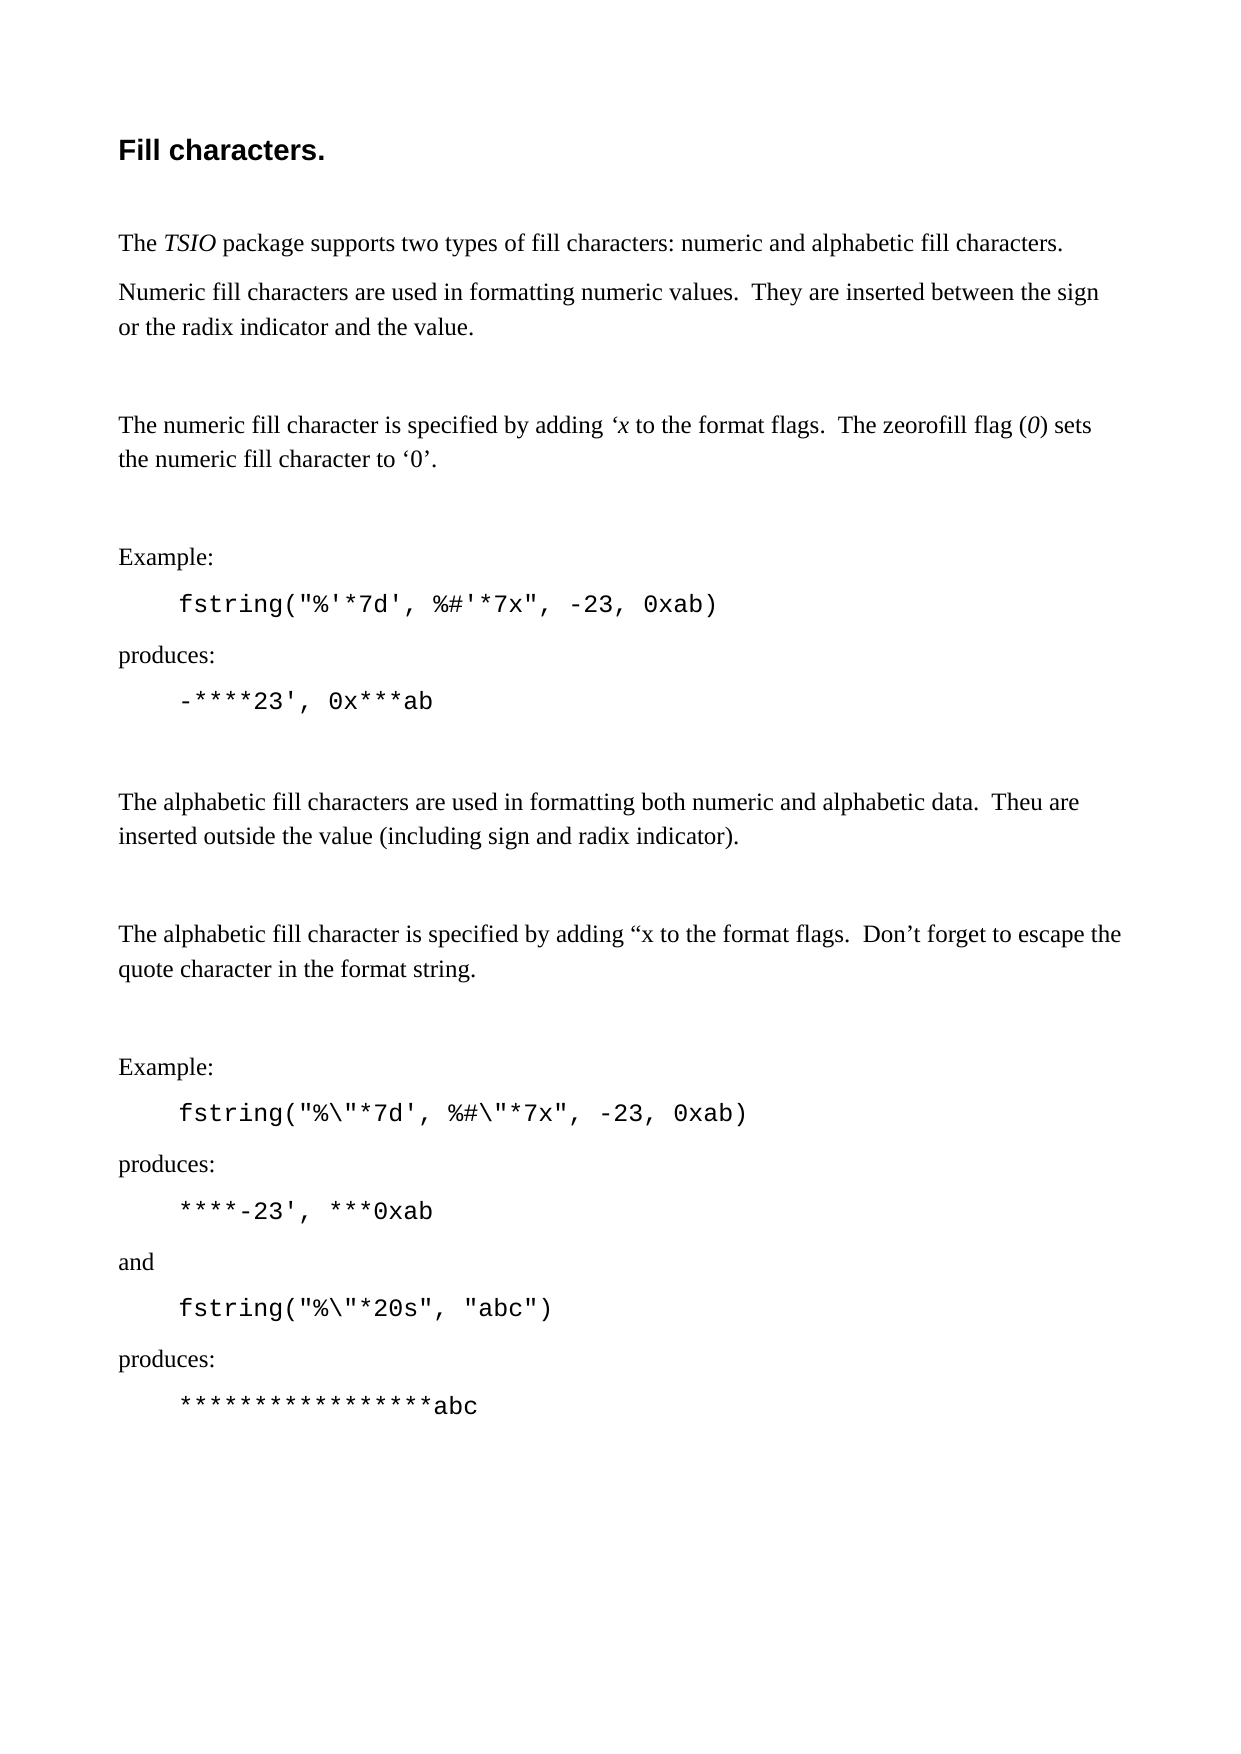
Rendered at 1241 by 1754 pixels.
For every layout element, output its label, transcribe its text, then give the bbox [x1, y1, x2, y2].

text The alphabetic fill characters are used in formatting both numeric and alphabetic data. Theu are inserted outside the value (including sign and radix indicator). [118, 787, 1122, 850]
text The numeric fill character is specified by adding ‘x to the format flags. The zeorofill flag (0) sets the numeric fill character to ‘0’. [118, 410, 1122, 473]
text fstring("%'*7d', %#'*7x", -23, 0xab) [118, 591, 1122, 620]
text and [118, 1247, 1122, 1276]
text ****-23', ***0xab [118, 1198, 1122, 1227]
text Example: [118, 1052, 1122, 1081]
text fstring("%\"*20s", "abc") [118, 1296, 1122, 1324]
text Example: [118, 542, 1122, 571]
text Numeric fill characters are used in formatting numeric values. They are inserted between the sign or the radix indicator and the value. [118, 277, 1122, 340]
text *****************abc [118, 1394, 1122, 1422]
text -****23', 0x***ab [118, 689, 1122, 717]
text produces: [118, 640, 1122, 669]
text The TSIO package supports two types of fill characters: numeric and alphabetic fill characters. [118, 228, 1122, 257]
text produces: [118, 1149, 1122, 1178]
text The alphabetic fill character is specified by adding “x to the format flags. Don’t forget to escape the quote character in the format string. [118, 919, 1122, 982]
subtitle Fill characters. [118, 133, 1122, 166]
text fstring("%\"*7d', %#\"*7x", -23, 0xab) [118, 1101, 1122, 1129]
text produces: [118, 1344, 1122, 1373]
